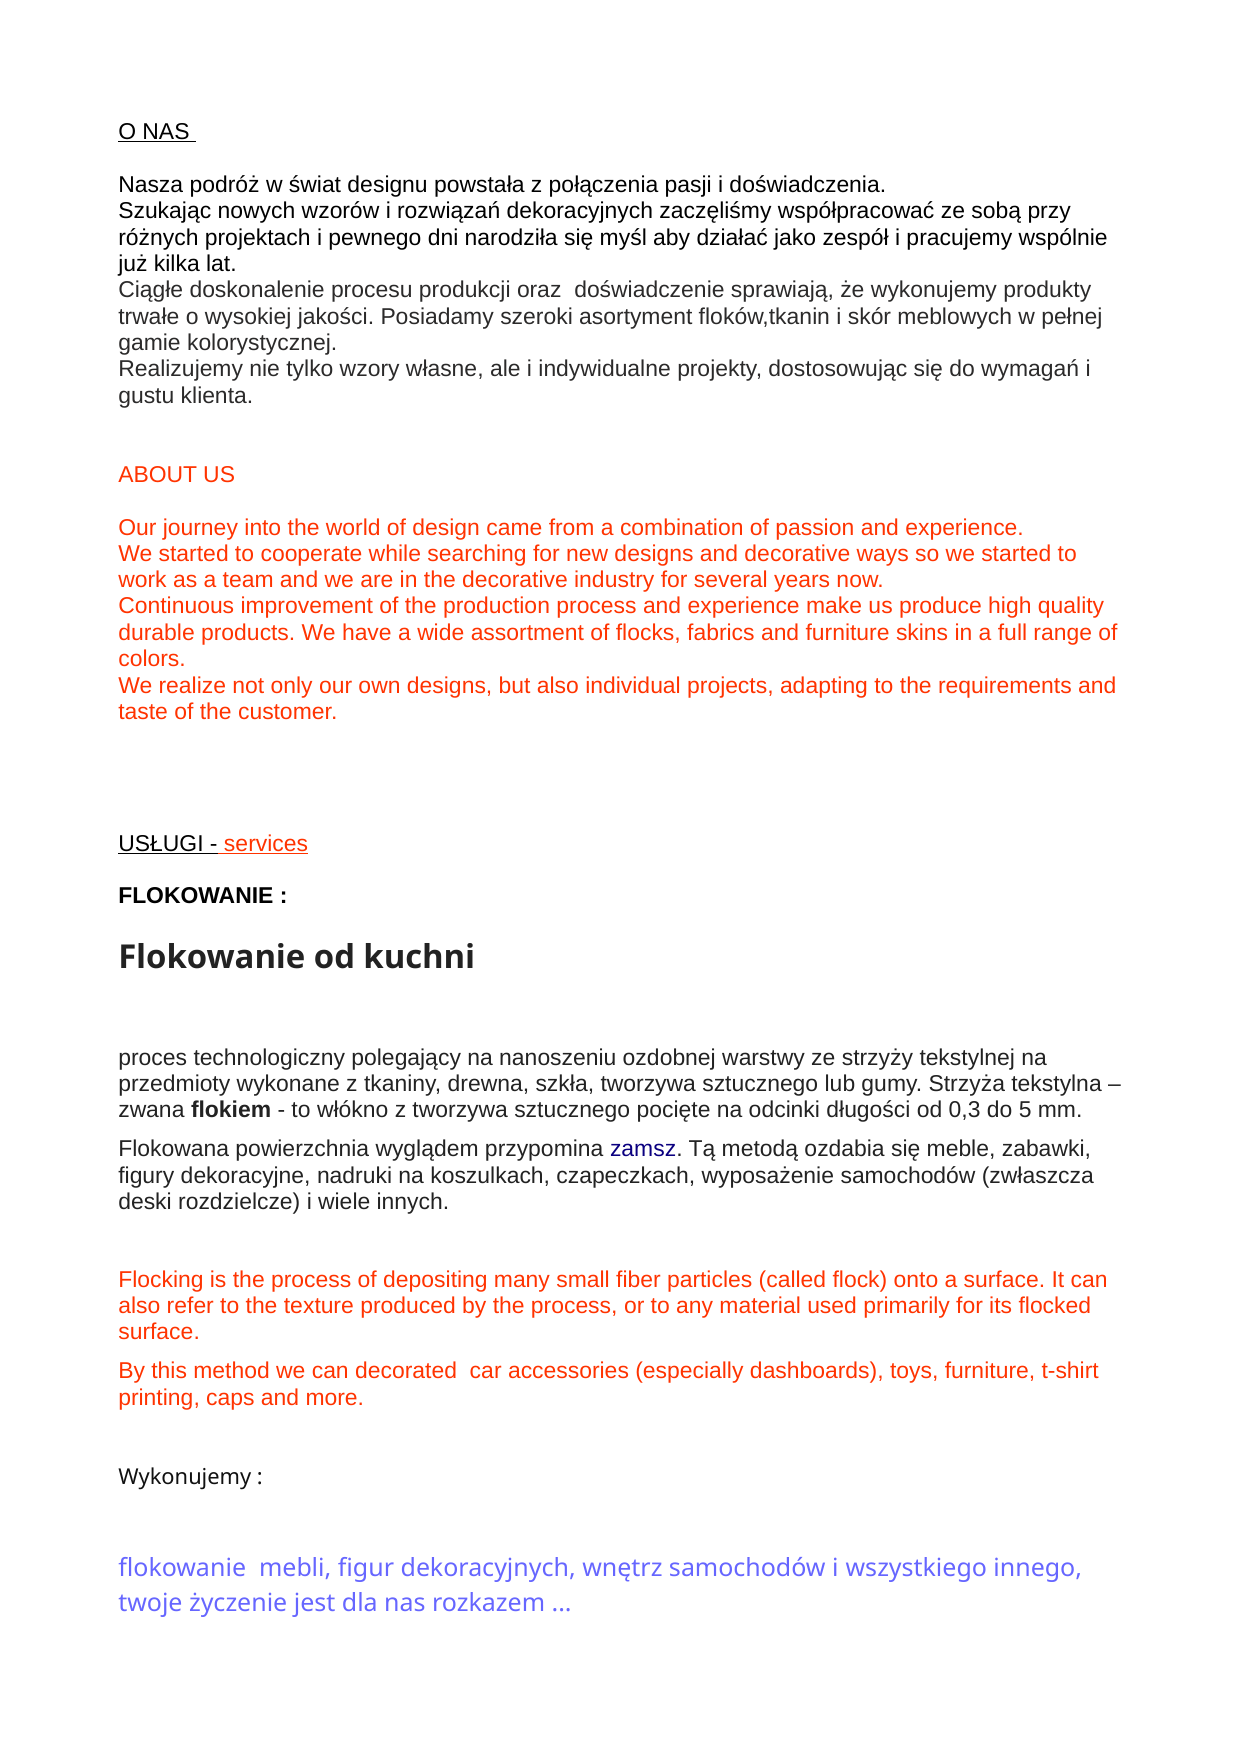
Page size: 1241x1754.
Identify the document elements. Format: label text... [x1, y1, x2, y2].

text ABOUT US [118, 461, 1122, 487]
text Wykonujemy : [118, 1461, 1122, 1491]
text Szukając nowych wzorów i rozwiązań dekoracyjnych zaczęliśmy współpracować ze sobą przy różnych projektach i pewnego dni narodziła się myśl aby działać jako zespół i pracujemy wspólnie już kilka lat. [118, 197, 1122, 276]
text Continuous improvement of the production process and experience make us produce high quality durable products. We have a wide assortment of flocks, fabrics and furniture skins in a full range of colors. [118, 592, 1122, 672]
text Nasza podróż w świat designu powstała z połączenia pasji i doświadczenia. [118, 171, 1122, 197]
text Our journey into the world of design came from a combination of passion and experience. [118, 513, 1122, 540]
text proces technologiczny polegający na nanoszeniu ozdobnej warstwy ze strzyży tekstylnej na przedmioty wykonane z tkaniny, drewna, szkła, tworzywa sztucznego lub gumy. Strzyża tekstylna – zwana flokiem - to włókno z tworzywa sztucznego pocięte na odcinki długości od 0,3 do 5 mm. [118, 1044, 1122, 1123]
text By this method we can decorated car accessories (especially dashboards), toys, furniture, t-shirt printing, caps and more. [118, 1357, 1122, 1410]
text Flocking is the process of depositing many small fiber particles (called flock) onto a surface. It can also refer to the texture produced by the process, or to any material used primarily for its flocked surface. [118, 1266, 1122, 1345]
text We started to cooperate while searching for new designs and decorative ways so we started to work as a team and we are in the decorative industry for several years now. [118, 540, 1122, 592]
text USŁUGI - services [118, 830, 1122, 856]
text Realizujemy nie tylko wzory własne, ale i indywidualne projekty, dostosowując się do wymagań i gustu klienta. [118, 355, 1122, 408]
text We realize not only our own designs, but also individual projects, adapting to the requirements and taste of the customer. [118, 672, 1122, 724]
list flokowanie mebli, figur dekoracyjnych, wnętrz samochodów i wszystkiego innego, twoje życzenie jest dla nas rozkazem ... [118, 1550, 1122, 1618]
text O NAS [118, 118, 1122, 144]
text Ciągłe doskonalenie procesu produkcji oraz doświadczenie sprawiają, że wykonujemy produkty trwałe o wysokiej jakości. Posiadamy szeroki asortyment floków,tkanin i skór meblowych w pełnej gamie kolorystycznej. [118, 276, 1122, 355]
text FLOKOWANIE : [118, 882, 1122, 909]
subtitle Flokowanie od kuchni [118, 934, 1122, 978]
text Flokowana powierzchnia wyglądem przypomina zamsz. Tą metodą ozdabia się meble, zabawki, figury dekoracyjne, nadruki na koszulkach, czapeczkach, wyposażenie samochodów (zwłaszcza deski rozdzielcze) i wiele innych. [118, 1135, 1122, 1214]
